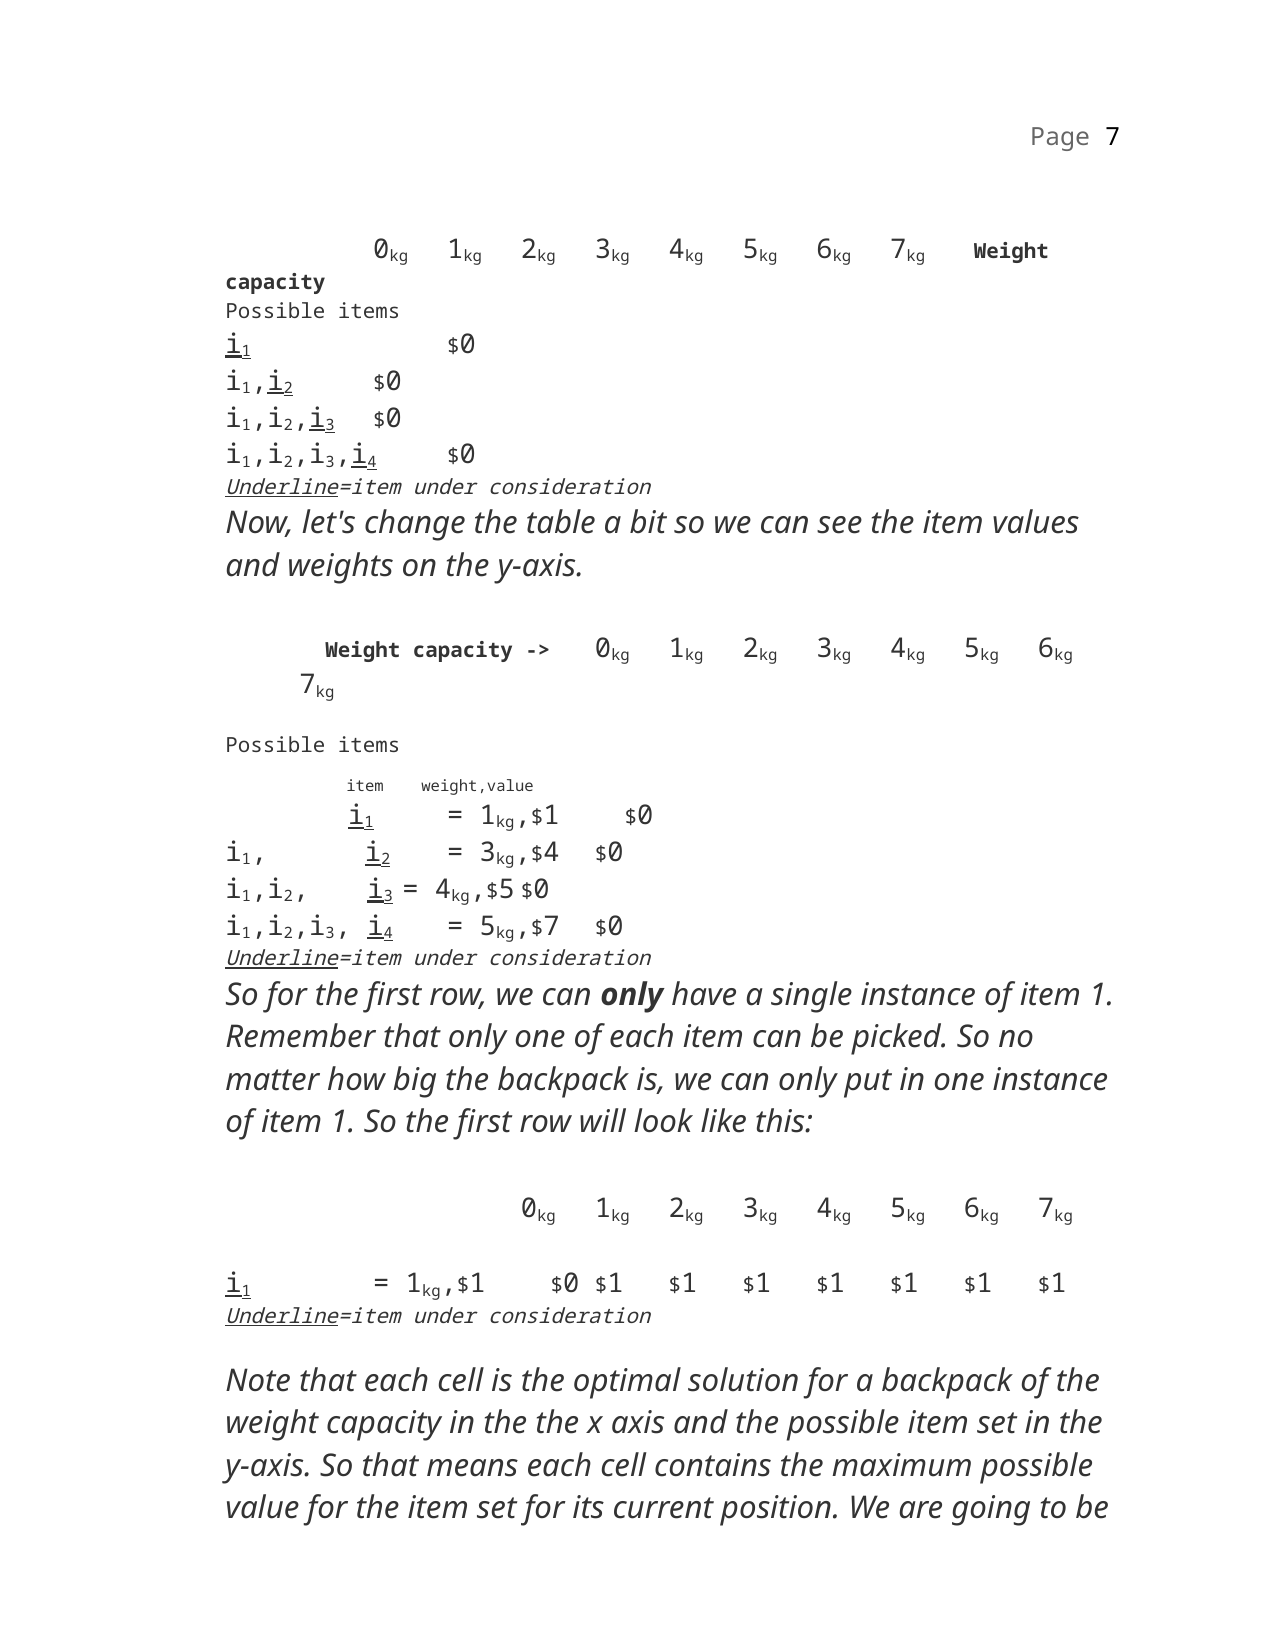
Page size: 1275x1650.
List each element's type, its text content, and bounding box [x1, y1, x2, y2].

text Underline=item under consideration [225, 472, 1119, 500]
text Possible items [225, 730, 1119, 759]
text i1,i2 $0 [225, 361, 1119, 398]
text i1,i2,i3 $0 [225, 398, 1119, 435]
text 0kg 1kg 2kg 3kg 4kg 5kg 6kg 7kg [225, 1184, 1119, 1227]
text Possible items [225, 296, 1119, 324]
text So for the first row, we can only have a single instance of item 1. Remember that only one of each item can be picked. So no matter how big the backpack is, we can only put in one instance of item 1. So the first row will look like this: [225, 971, 1119, 1142]
text 0kg 1kg 2kg 3kg 4kg 5kg 6kg 7kg Weight capacity [225, 225, 1119, 296]
text Underline=item under consideration [225, 1301, 1119, 1329]
text Weight capacity -> 0kg 1kg 2kg 3kg 4kg 5kg 6kg 7kg [225, 628, 1119, 702]
text Note that each cell is the optimal solution for a backpack of the weight capacity in the the x axis and the possible item set in the y-axis. So that means each cell contains the maximum possible value for the item set for its current position. We are going to be [225, 1358, 1119, 1528]
text i1 = 1kg,$1 $0 $1 $1 $1 $1 $1 $1 $1 [225, 1264, 1119, 1301]
text Now, let's change the table a bit so we can see the item values and weights on the y-axis. [225, 500, 1119, 585]
text Underline=item under consideration [225, 943, 1119, 971]
text i1 $0 [225, 324, 1119, 361]
text item weight,value [225, 759, 1119, 796]
text i1,i2,i3, i4 = 5kg,$7 $0 [225, 906, 1119, 943]
text i1,i2,i3,i4 $0 [225, 435, 1119, 472]
text i1 = 1kg,$1 $0 [225, 796, 1119, 832]
text i1, i2 = 3kg,$4 $0 [225, 832, 1119, 869]
text i1,i2, i3 = 4kg,$5 $0 [225, 869, 1119, 906]
